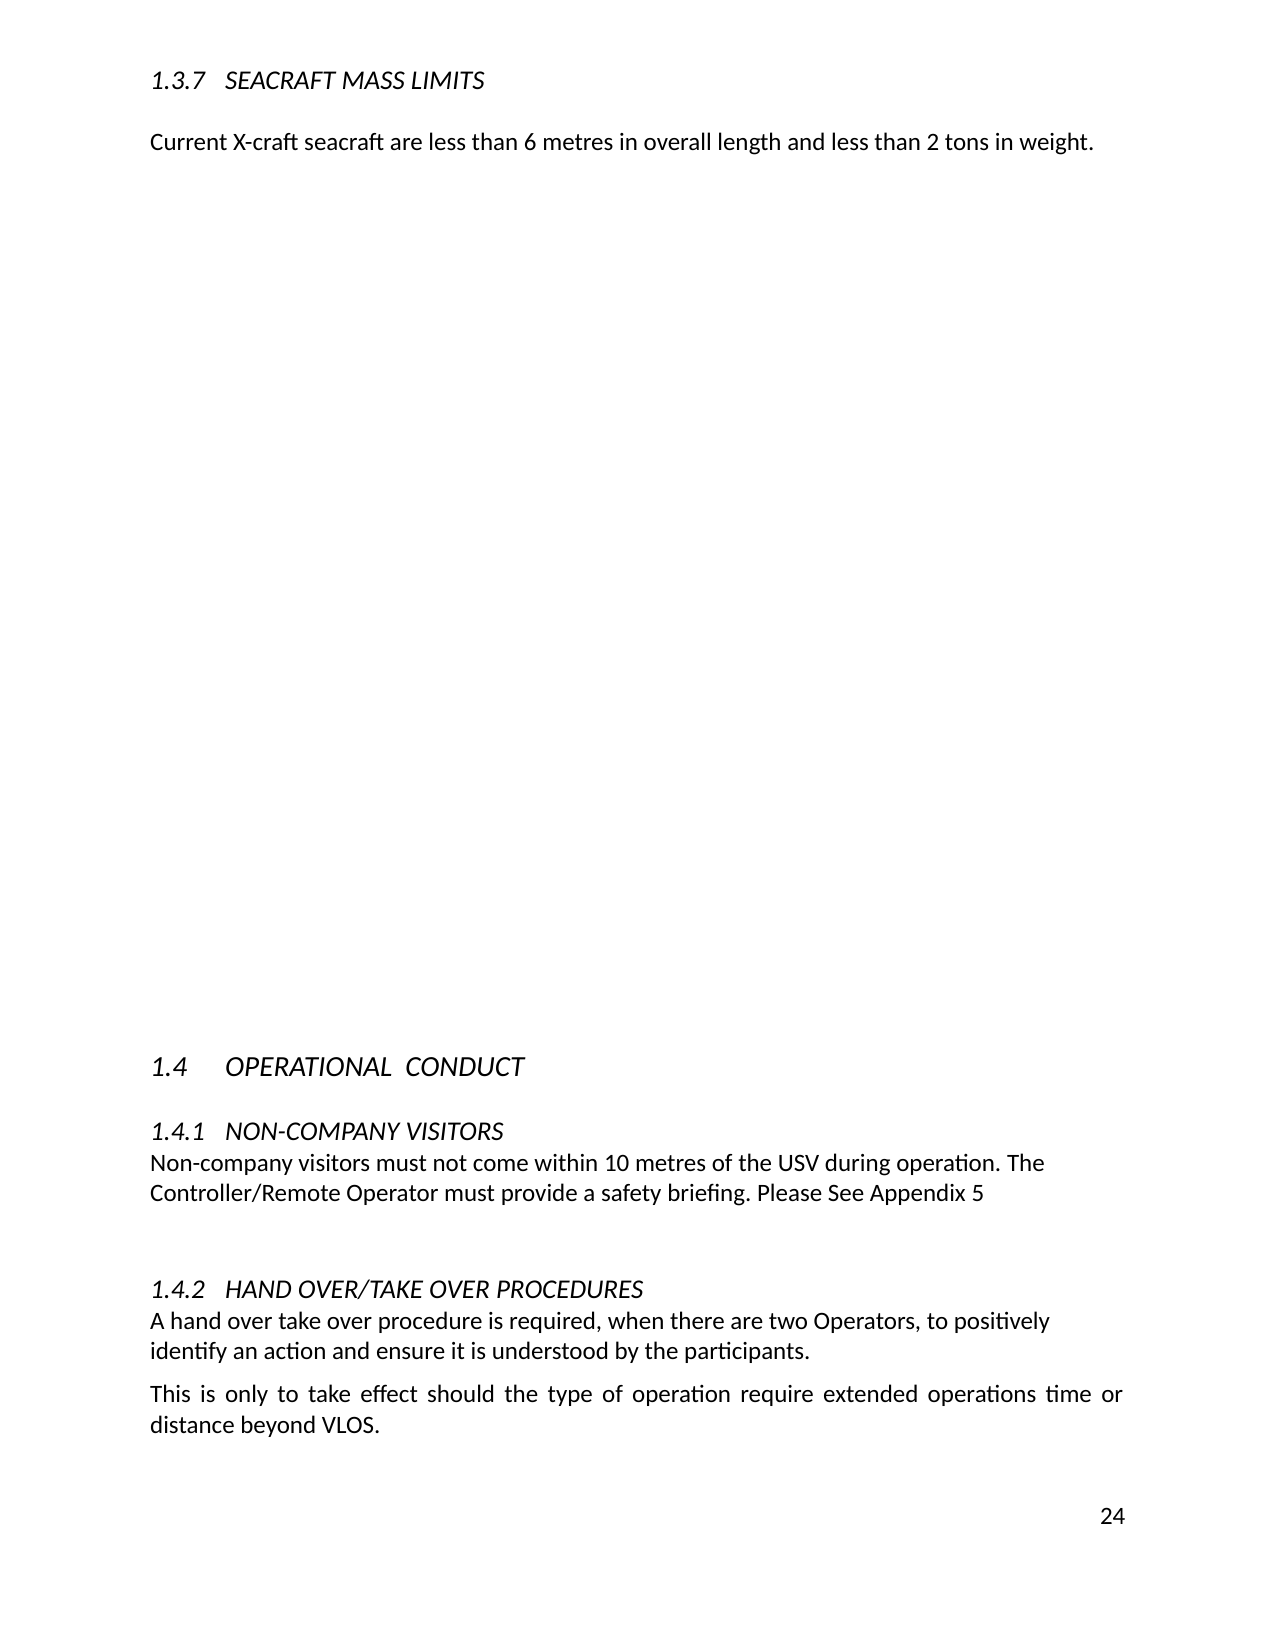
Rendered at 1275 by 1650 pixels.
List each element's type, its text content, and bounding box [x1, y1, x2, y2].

text 1.3.7 SEACRAFT MASS LIMITS [150, 63, 1125, 96]
text Current X-craft seacraft are less than 6 metres in overall length and less than 2 tons in weight. [150, 127, 1125, 157]
text A hand over take over procedure is required, when there are two Operators, to positively identify an action and ensure it is understood by the participants. [150, 1305, 1125, 1366]
list 1.4 OPERATIONAL CONDUCT [150, 1048, 1125, 1083]
text Non-company visitors must not come within 10 metres of the USV during operation. The Controller/Remote Operator must provide a safety briefing. Please See Appendix 5 [150, 1147, 1125, 1208]
text 1.4.1 NON-COMPANY VISITORS [150, 1114, 1125, 1147]
text 1.4.2 HAND OVER/TAKE OVER PROCEDURES [150, 1272, 1125, 1305]
text This is only to take effect should the type of operation require extended operations time or distance beyond VLOS. [150, 1378, 1125, 1439]
